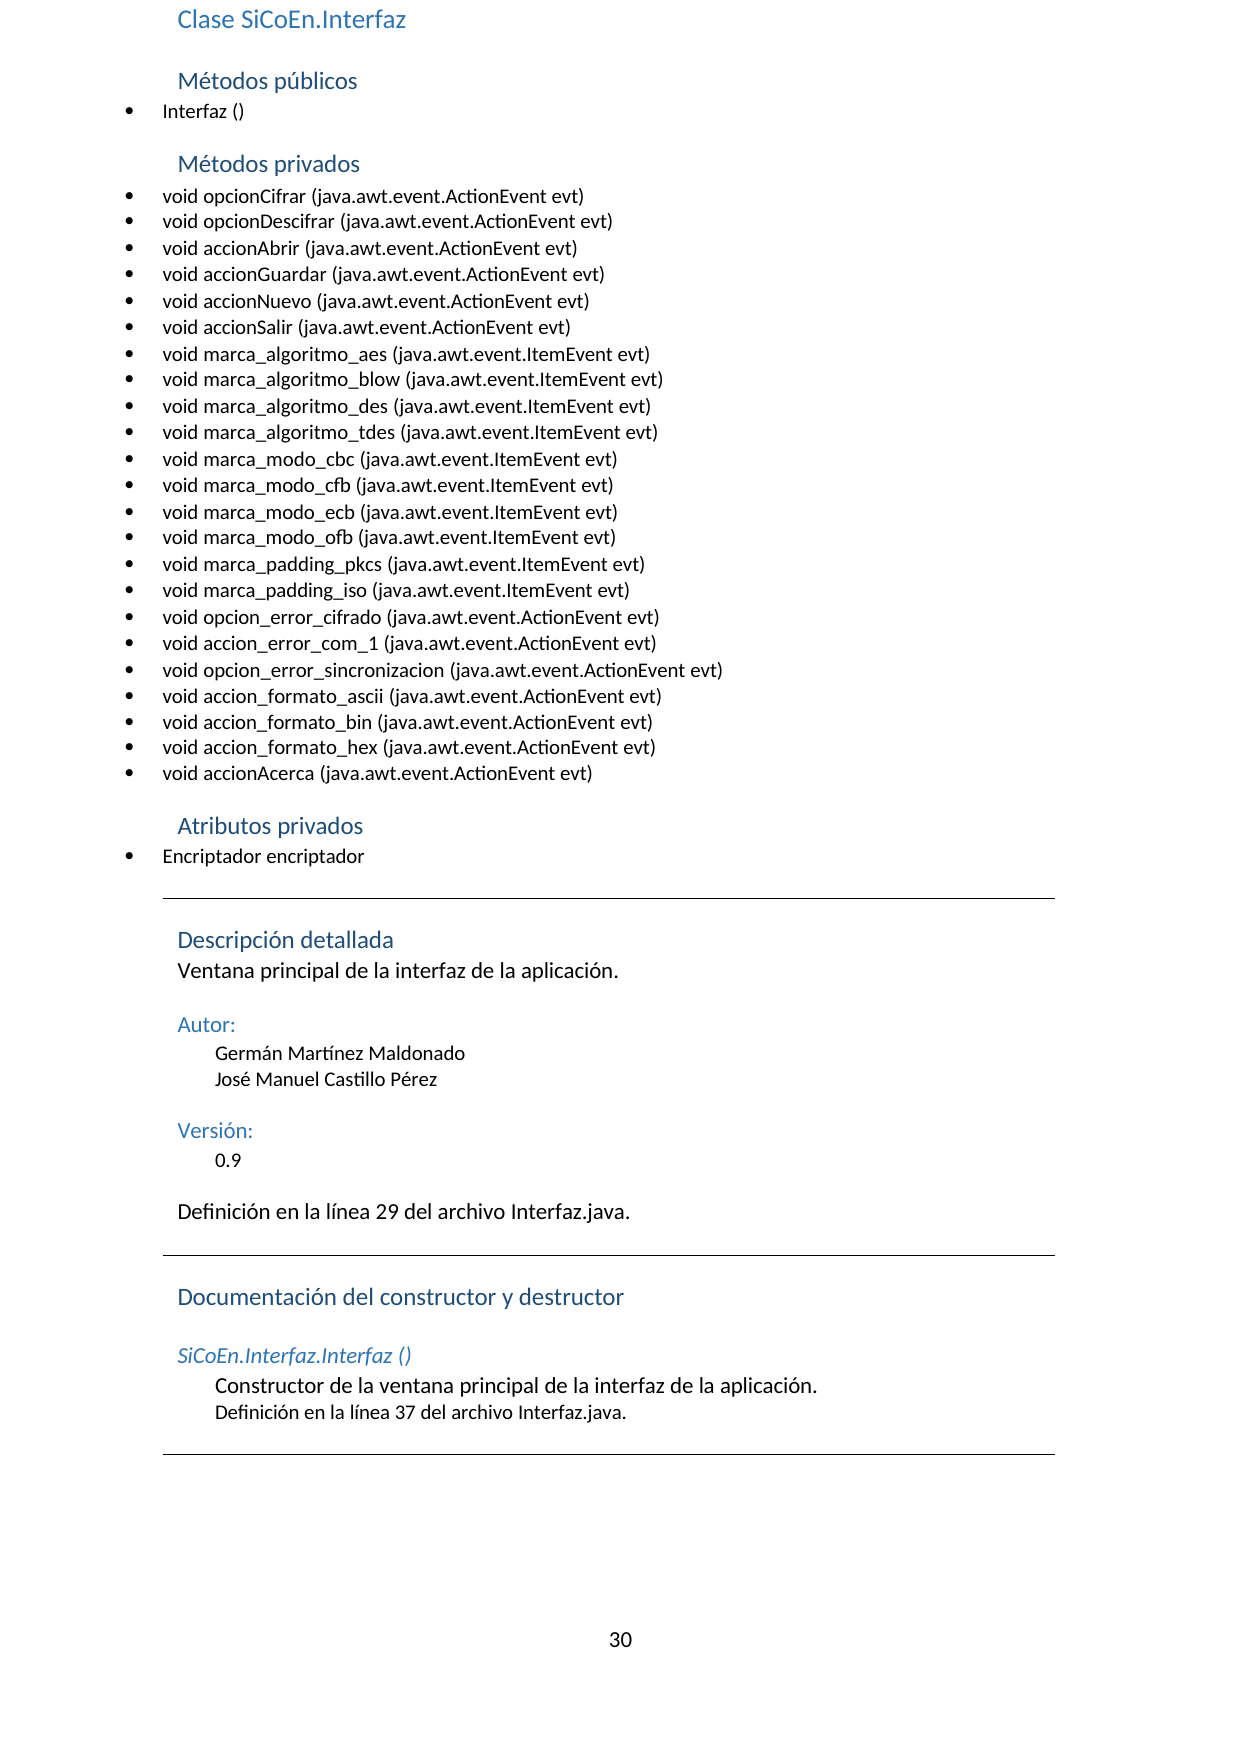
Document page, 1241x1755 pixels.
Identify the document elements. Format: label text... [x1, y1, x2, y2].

list void accionSalir (java.awt.event.ActionEvent evt) [126, 313, 1078, 340]
list void opcion_error_sincronizacion (java.awt.event.ActionEvent evt) [126, 656, 1078, 682]
list void accionGuardar (java.awt.event.ActionEvent evt) [126, 261, 1078, 287]
subtitle Documentación del constructor y destructor [177, 1283, 1078, 1311]
list void accion_formato_bin (java.awt.event.ActionEvent evt) [126, 709, 1078, 734]
subtitle Atributos privados [177, 810, 1078, 841]
text Autor: [177, 1010, 1078, 1038]
list void accion_formato_hex (java.awt.event.ActionEvent evt) [126, 734, 1078, 760]
list void marca_algoritmo_tdes (java.awt.event.ItemEvent evt) [126, 418, 1078, 445]
list void marca_modo_ecb (java.awt.event.ItemEvent evt) [126, 498, 1078, 524]
text Versión: [177, 1116, 1078, 1144]
list Encriptador encriptador [126, 843, 1078, 869]
list void marca_padding_iso (java.awt.event.ItemEvent evt) [126, 577, 1078, 603]
text Definición en la línea 29 del archivo Interfaz.java. [177, 1197, 1078, 1225]
text Germán Martínez Maldonado José Manuel Castillo Pérez [215, 1040, 467, 1091]
list void marca_modo_cbc (java.awt.event.ItemEvent evt) [126, 445, 1078, 471]
subtitle Métodos privados [177, 149, 1078, 179]
text 0.9 [215, 1147, 1078, 1172]
list void opcionDescifrar (java.awt.event.ActionEvent evt) [126, 208, 1078, 234]
text SiCoEn.Interfaz.Interfaz () [177, 1341, 1078, 1369]
list void accionAcerca (java.awt.event.ActionEvent evt) [126, 760, 1078, 785]
list void opcion_error_cifrado (java.awt.event.ActionEvent evt) [126, 603, 1078, 629]
text Constructor de la ventana principal de la interfaz de la aplicación. [215, 1371, 1078, 1399]
list void marca_algoritmo_blow (java.awt.event.ItemEvent evt) [126, 366, 1078, 392]
text Definición en la línea 37 del archivo Interfaz.java. [215, 1399, 1078, 1425]
subtitle Descripción detallada [177, 927, 1078, 954]
subtitle Métodos públicos [177, 65, 1078, 95]
list void opcionCifrar (java.awt.event.ActionEvent evt) [126, 182, 1078, 208]
list void marca_algoritmo_des (java.awt.event.ItemEvent evt) [126, 392, 1078, 418]
list void accion_error_com_1 (java.awt.event.ActionEvent evt) [126, 629, 1078, 656]
list void marca_modo_cfb (java.awt.event.ItemEvent evt) [126, 471, 1078, 498]
list void accionNuevo (java.awt.event.ActionEvent evt) [126, 287, 1078, 313]
subtitle Clase SiCoEn.Interfaz [177, 2, 1078, 35]
list void accion_formato_ascii (java.awt.event.ActionEvent evt) [126, 682, 1078, 709]
text Ventana principal de la interfaz de la aplicación. [177, 957, 1078, 984]
list void accionAbrir (java.awt.event.ActionEvent evt) [126, 234, 1078, 261]
list Interfaz () [126, 98, 1078, 123]
list void marca_modo_ofb (java.awt.event.ItemEvent evt) [126, 524, 1078, 550]
list void marca_algoritmo_aes (java.awt.event.ItemEvent evt) [126, 340, 1078, 366]
list void marca_padding_pkcs (java.awt.event.ItemEvent evt) [126, 550, 1078, 577]
